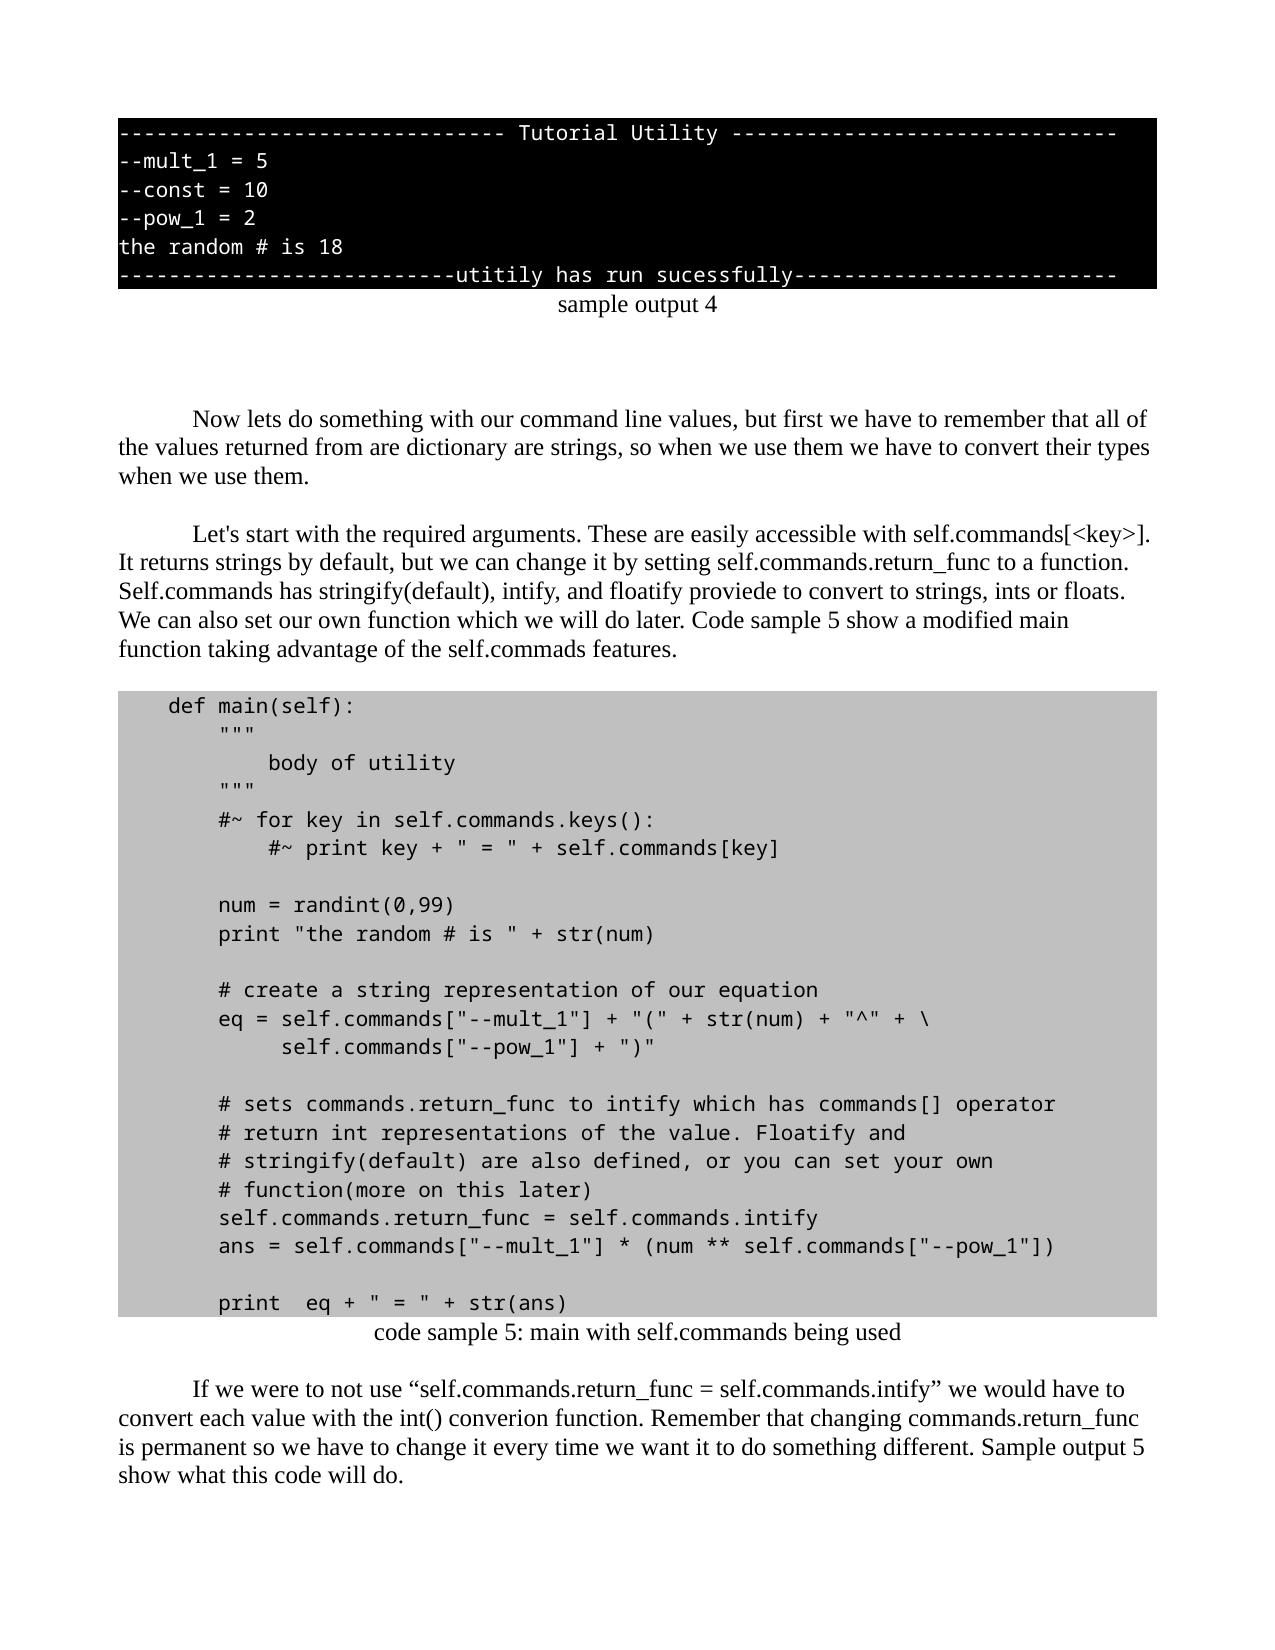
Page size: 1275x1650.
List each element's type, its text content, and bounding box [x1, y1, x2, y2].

text code sample 5: main with self.commands being used [118, 1317, 1157, 1346]
text ans = self.commands["--mult_1"] * (num ** self.commands["--pow_1"]) [118, 1232, 1157, 1260]
text # create a string representation of our equation [118, 976, 1157, 1004]
text # return int representations of the value. Floatify and [118, 1118, 1157, 1146]
text --pow_1 = 2 [118, 203, 1157, 232]
text If we were to not use “self.commands.return_func = self.commands.intify” we would have to convert each value with the int() converion function. Remember that changing commands.return_func is permanent so we have to change it every time we want it to do something different. Sample output 5 show what this code will do. [118, 1374, 1157, 1489]
text self.commands.return_func = self.commands.intify [118, 1203, 1157, 1232]
text #~ print key + " = " + self.commands[key] [118, 833, 1157, 862]
text the random # is 18 [118, 232, 1157, 260]
text --const = 10 [118, 175, 1157, 203]
text --mult_1 = 5 [118, 147, 1157, 175]
text ------------------------------- Tutorial Utility ------------------------------- [118, 118, 1157, 147]
text eq = self.commands["--mult_1"] + "(" + str(num) + "^" + \ [118, 1004, 1157, 1032]
text Let's start with the required arguments. These are easily accessible with self.commands[<key>]. It returns strings by default, but we can change it by setting self.commands.return_func to a function. Self.commands has stringify(default), intify, and floatify proviede to convert to strings, ints or floats. We can also set our own function which we will do later. Code sample 5 show a modified main function taking advantage of the self.commads features. [118, 519, 1157, 662]
text # function(more on this later) [118, 1175, 1157, 1203]
text print "the random # is " + str(num) [118, 919, 1157, 947]
text """ [118, 720, 1157, 748]
text """ [118, 777, 1157, 805]
text self.commands["--pow_1"] + ")" [118, 1032, 1157, 1061]
text ---------------------------utitily has run sucessfully-------------------------- [118, 260, 1157, 289]
text # stringify(default) are also defined, or you can set your own [118, 1146, 1157, 1175]
text # sets commands.return_func to intify which has commands[] operator [118, 1089, 1157, 1118]
text Now lets do something with our command line values, but first we have to remember that all of the values returned from are dictionary are strings, so when we use them we have to convert their types when we use them. [118, 404, 1157, 490]
text print eq + " = " + str(ans) [118, 1288, 1157, 1317]
text #~ for key in self.commands.keys(): [118, 805, 1157, 833]
text num = randint(0,99) [118, 890, 1157, 919]
text sample output 4 [118, 289, 1157, 317]
text def main(self): [118, 691, 1157, 720]
text body of utility [118, 748, 1157, 777]
